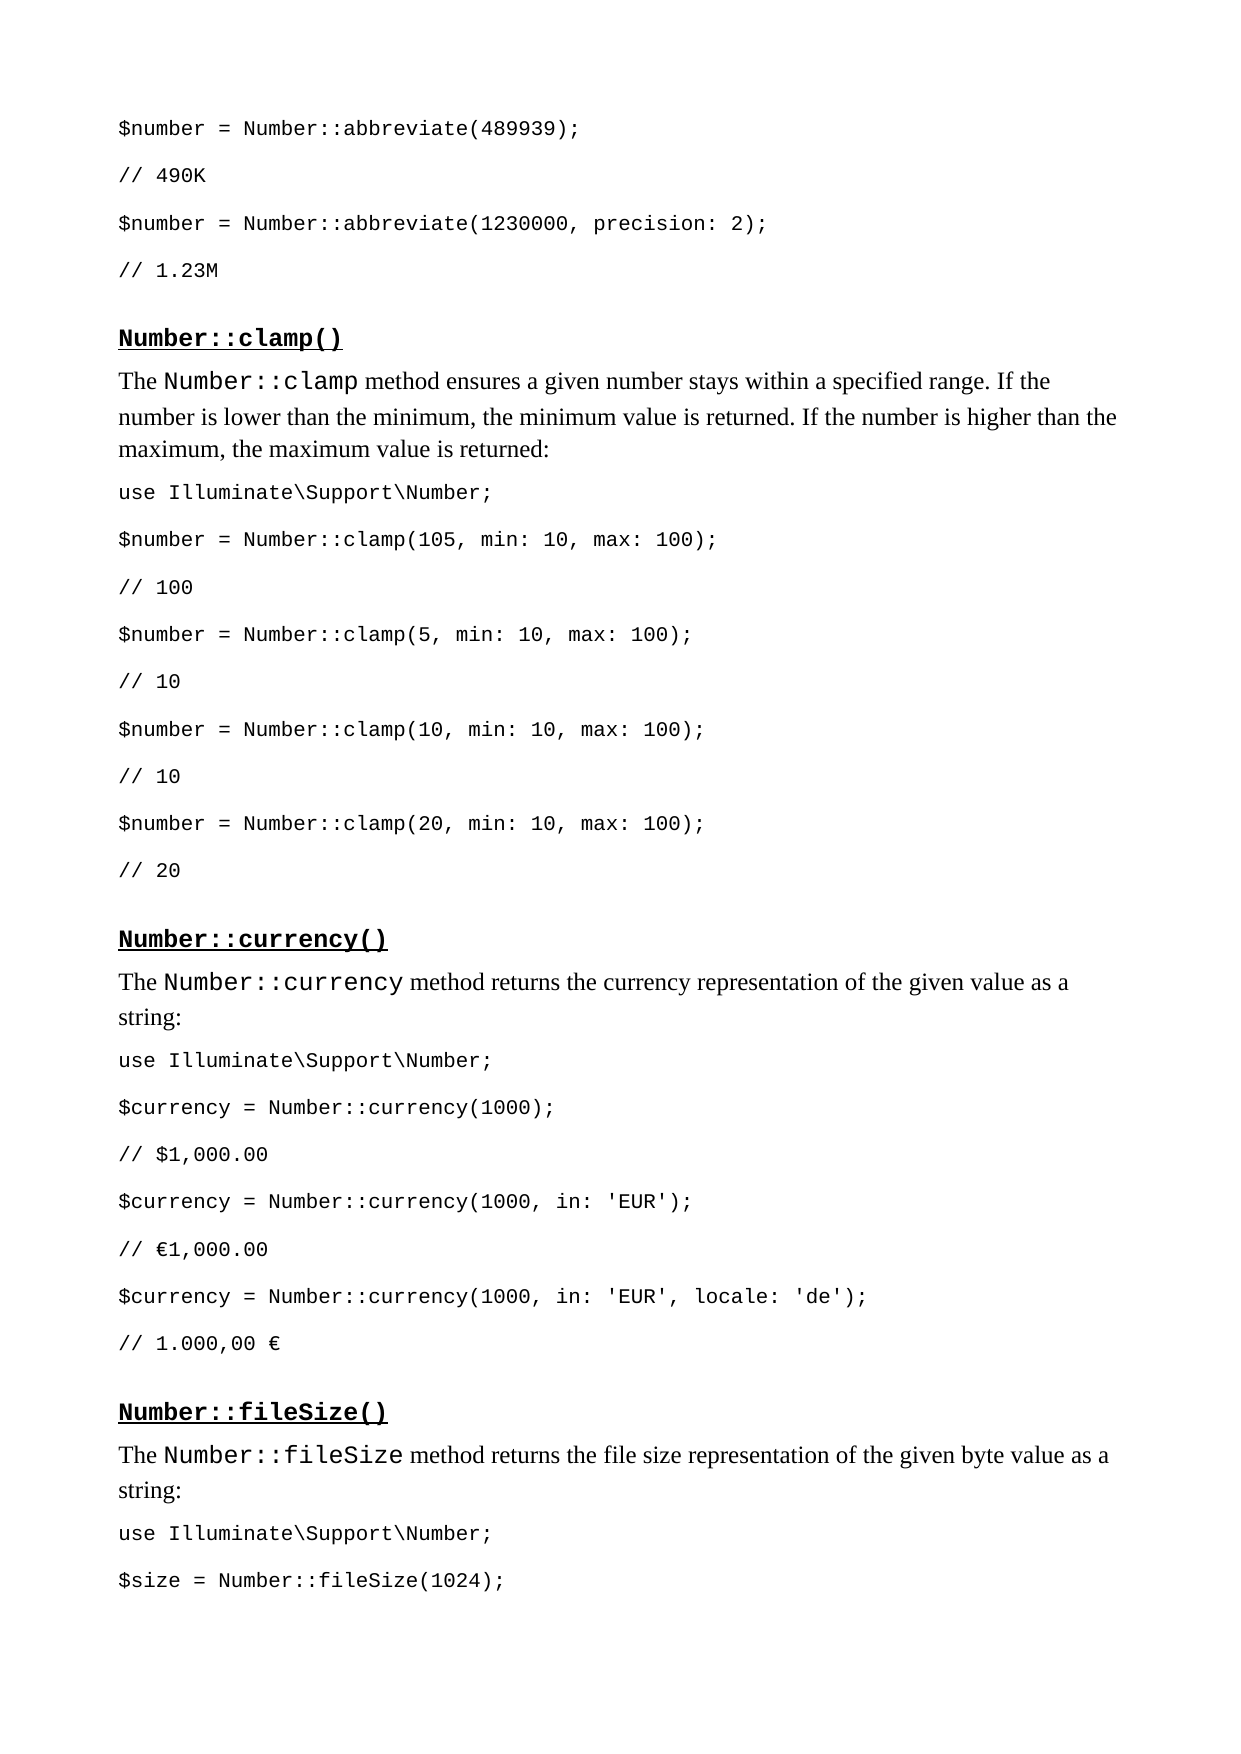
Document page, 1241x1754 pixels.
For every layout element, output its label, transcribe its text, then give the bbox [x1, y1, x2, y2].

text // 490K [118, 165, 1122, 189]
text // €1,000.00 [118, 1239, 1122, 1262]
text $number = Number::clamp(10, min: 10, max: 100); [118, 719, 1122, 742]
text $currency = Number::currency(1000); [118, 1097, 1122, 1121]
text $number = Number::abbreviate(1230000, precision: 2); [118, 213, 1122, 236]
text use Illuminate\Support\Number; [118, 1523, 1122, 1546]
text // 20 [118, 861, 1122, 884]
subtitle Number::fileSize() [118, 1399, 1122, 1427]
text // 100 [118, 577, 1122, 600]
text // 1.23M [118, 260, 1122, 284]
text // $1,000.00 [118, 1144, 1122, 1168]
text // 10 [118, 766, 1122, 789]
text $currency = Number::currency(1000, in: 'EUR'); [118, 1192, 1122, 1215]
text $number = Number::abbreviate(489939); [118, 118, 1122, 142]
text $number = Number::clamp(5, min: 10, max: 100); [118, 624, 1122, 648]
text use Illuminate\Support\Number; [118, 1050, 1122, 1073]
subtitle Number::clamp() [118, 326, 1122, 354]
text $number = Number::clamp(20, min: 10, max: 100); [118, 813, 1122, 837]
text The Number::currency method returns the currency representation of the given value as a string: [118, 967, 1122, 1031]
text The Number::clamp method ensures a given number stays within a specified range. If the number is lower than the minimum, the minimum value is returned. If the number is higher than the maximum, the maximum value is returned: [118, 366, 1122, 463]
text $currency = Number::currency(1000, in: 'EUR', locale: 'de'); [118, 1286, 1122, 1310]
text $number = Number::clamp(105, min: 10, max: 100); [118, 529, 1122, 553]
subtitle Number::currency() [118, 926, 1122, 954]
text $size = Number::fileSize(1024); [118, 1570, 1122, 1593]
text // 1.000,00 € [118, 1333, 1122, 1357]
text use Illuminate\Support\Number; [118, 482, 1122, 506]
text The Number::fileSize method returns the file size representation of the given byte value as a string: [118, 1440, 1122, 1504]
text // 10 [118, 671, 1122, 695]
